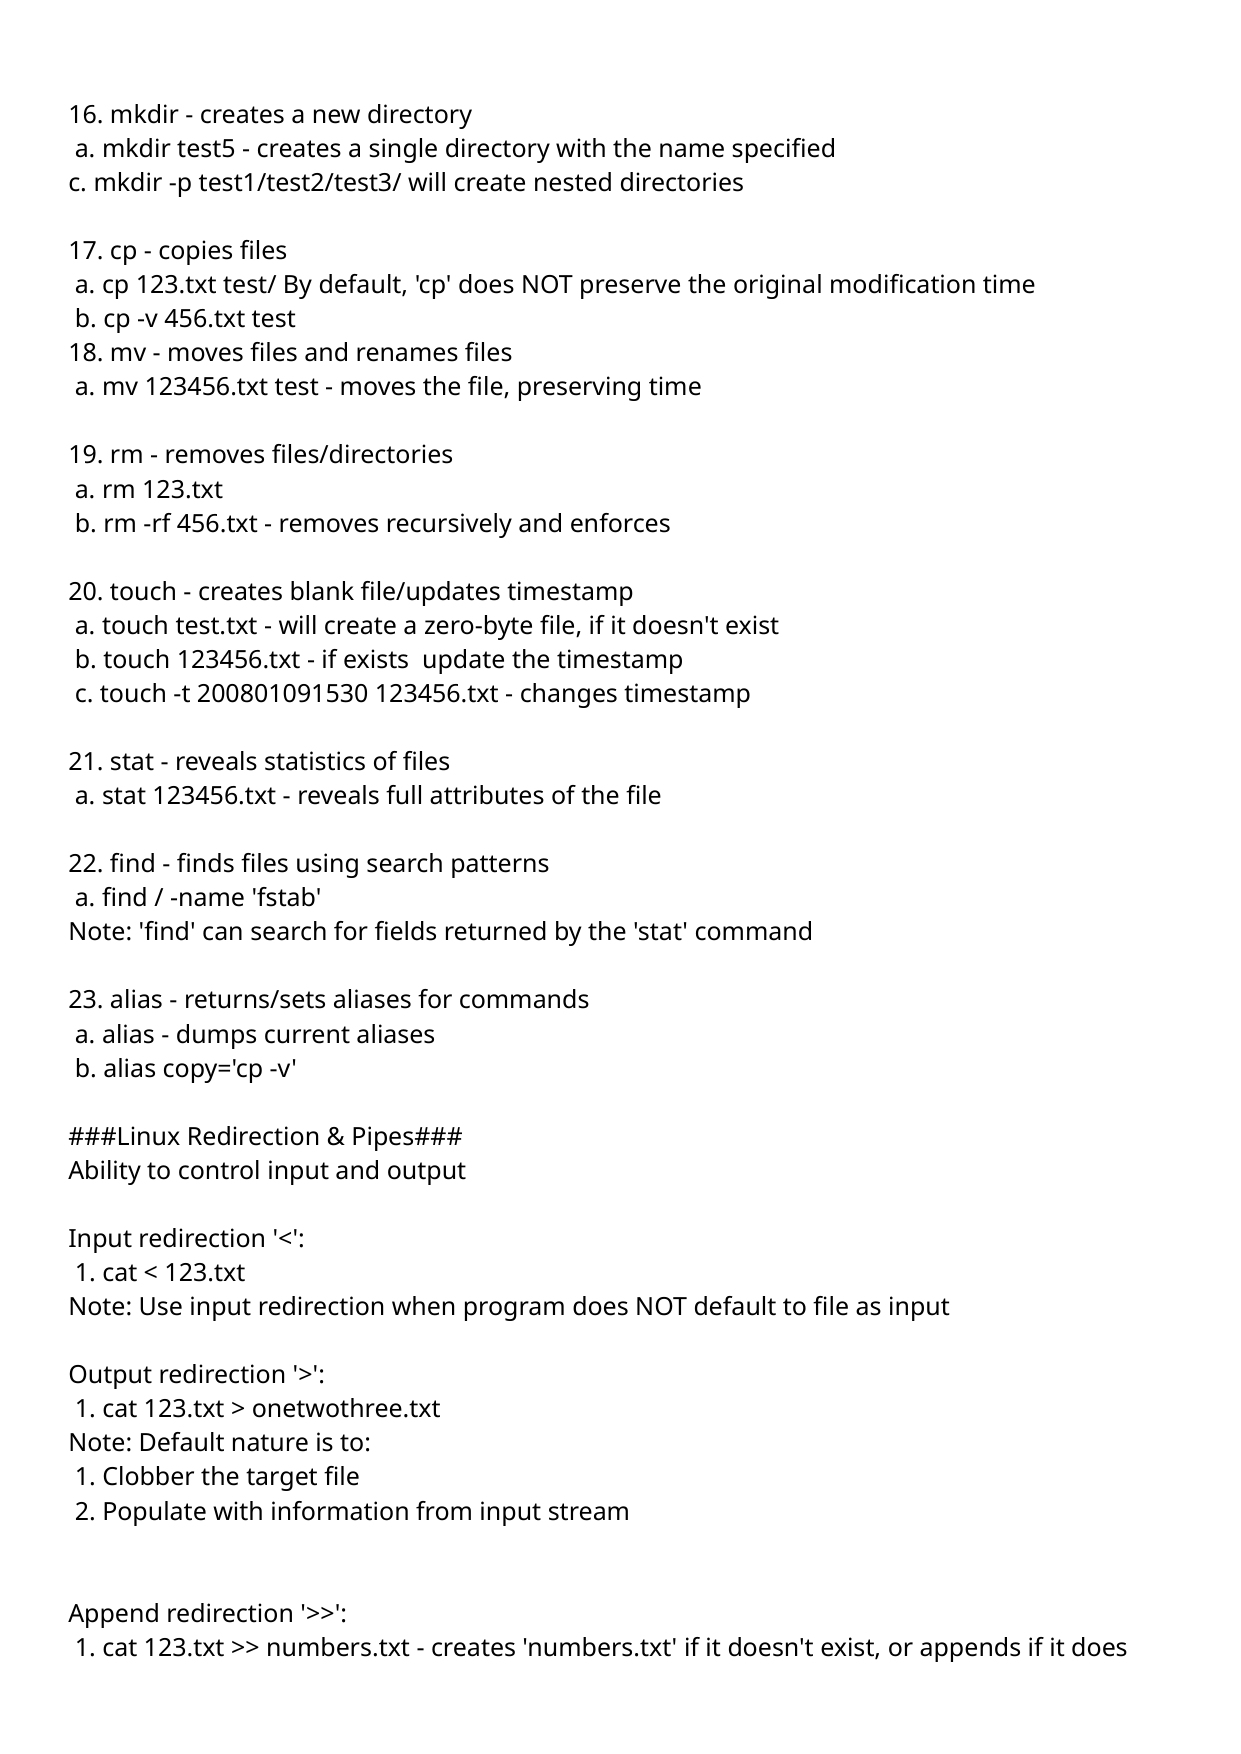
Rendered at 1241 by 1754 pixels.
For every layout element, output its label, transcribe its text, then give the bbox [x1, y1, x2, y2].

text 16. mkdir - creates a new directory [68, 97, 1173, 131]
text a. touch test.txt - will create a zero-byte file, if it doesn't exist [68, 607, 1173, 642]
text Append redirection '>>': [68, 1595, 1173, 1629]
text b. alias copy='cp -v' [68, 1050, 1173, 1084]
text 23. alias - returns/sets aliases for commands [68, 982, 1173, 1016]
text 22. find - finds files using search patterns [68, 846, 1173, 880]
text 21. stat - reveals statistics of files [68, 744, 1173, 778]
text 1. cat 123.txt >> numbers.txt - creates 'numbers.txt' if it doesn't exist, or appends if it does [68, 1629, 1173, 1663]
text 1. cat < 123.txt [68, 1255, 1173, 1289]
text a. mv 123456.txt test - moves the file, preserving time [68, 369, 1173, 403]
text b. rm -rf 456.txt - removes recursively and enforces [68, 505, 1173, 539]
text 20. touch - creates blank file/updates timestamp [68, 573, 1173, 607]
text c. touch -t 200801091530 123456.txt - changes timestamp [68, 676, 1173, 710]
text a. stat 123456.txt - reveals full attributes of the file [68, 778, 1173, 812]
text Note: Default nature is to: [68, 1425, 1173, 1459]
text a. mkdir test5 - creates a single directory with the name specified [68, 131, 1173, 165]
text Input redirection '<': [68, 1221, 1173, 1255]
text Note: 'find' can search for fields returned by the 'stat' command [68, 914, 1173, 948]
text a. find / -name 'fstab' [68, 880, 1173, 914]
text a. cp 123.txt test/ By default, 'cp' does NOT preserve the original modification time [68, 267, 1173, 301]
text ###Linux Redirection & Pipes### [68, 1118, 1173, 1152]
text a. rm 123.txt [68, 471, 1173, 505]
text 1. Clobber the target file [68, 1459, 1173, 1493]
text Output redirection '>': [68, 1357, 1173, 1391]
text 1. cat 123.txt > onetwothree.txt [68, 1391, 1173, 1425]
text Ability to control input and output [68, 1152, 1173, 1187]
text Note: Use input redirection when program does NOT default to file as input [68, 1289, 1173, 1323]
text 2. Populate with information from input stream [68, 1493, 1173, 1527]
text 18. mv - moves files and renames files [68, 335, 1173, 369]
text a. alias - dumps current aliases [68, 1016, 1173, 1050]
text b. touch 123456.txt - if exists update the timestamp [68, 642, 1173, 676]
text b. cp -v 456.txt test [68, 301, 1173, 335]
text c. mkdir -p test1/test2/test3/ will create nested directories [68, 165, 1173, 199]
text 19. rm - removes files/directories [68, 437, 1173, 471]
text 17. cp - copies files [68, 233, 1173, 267]
